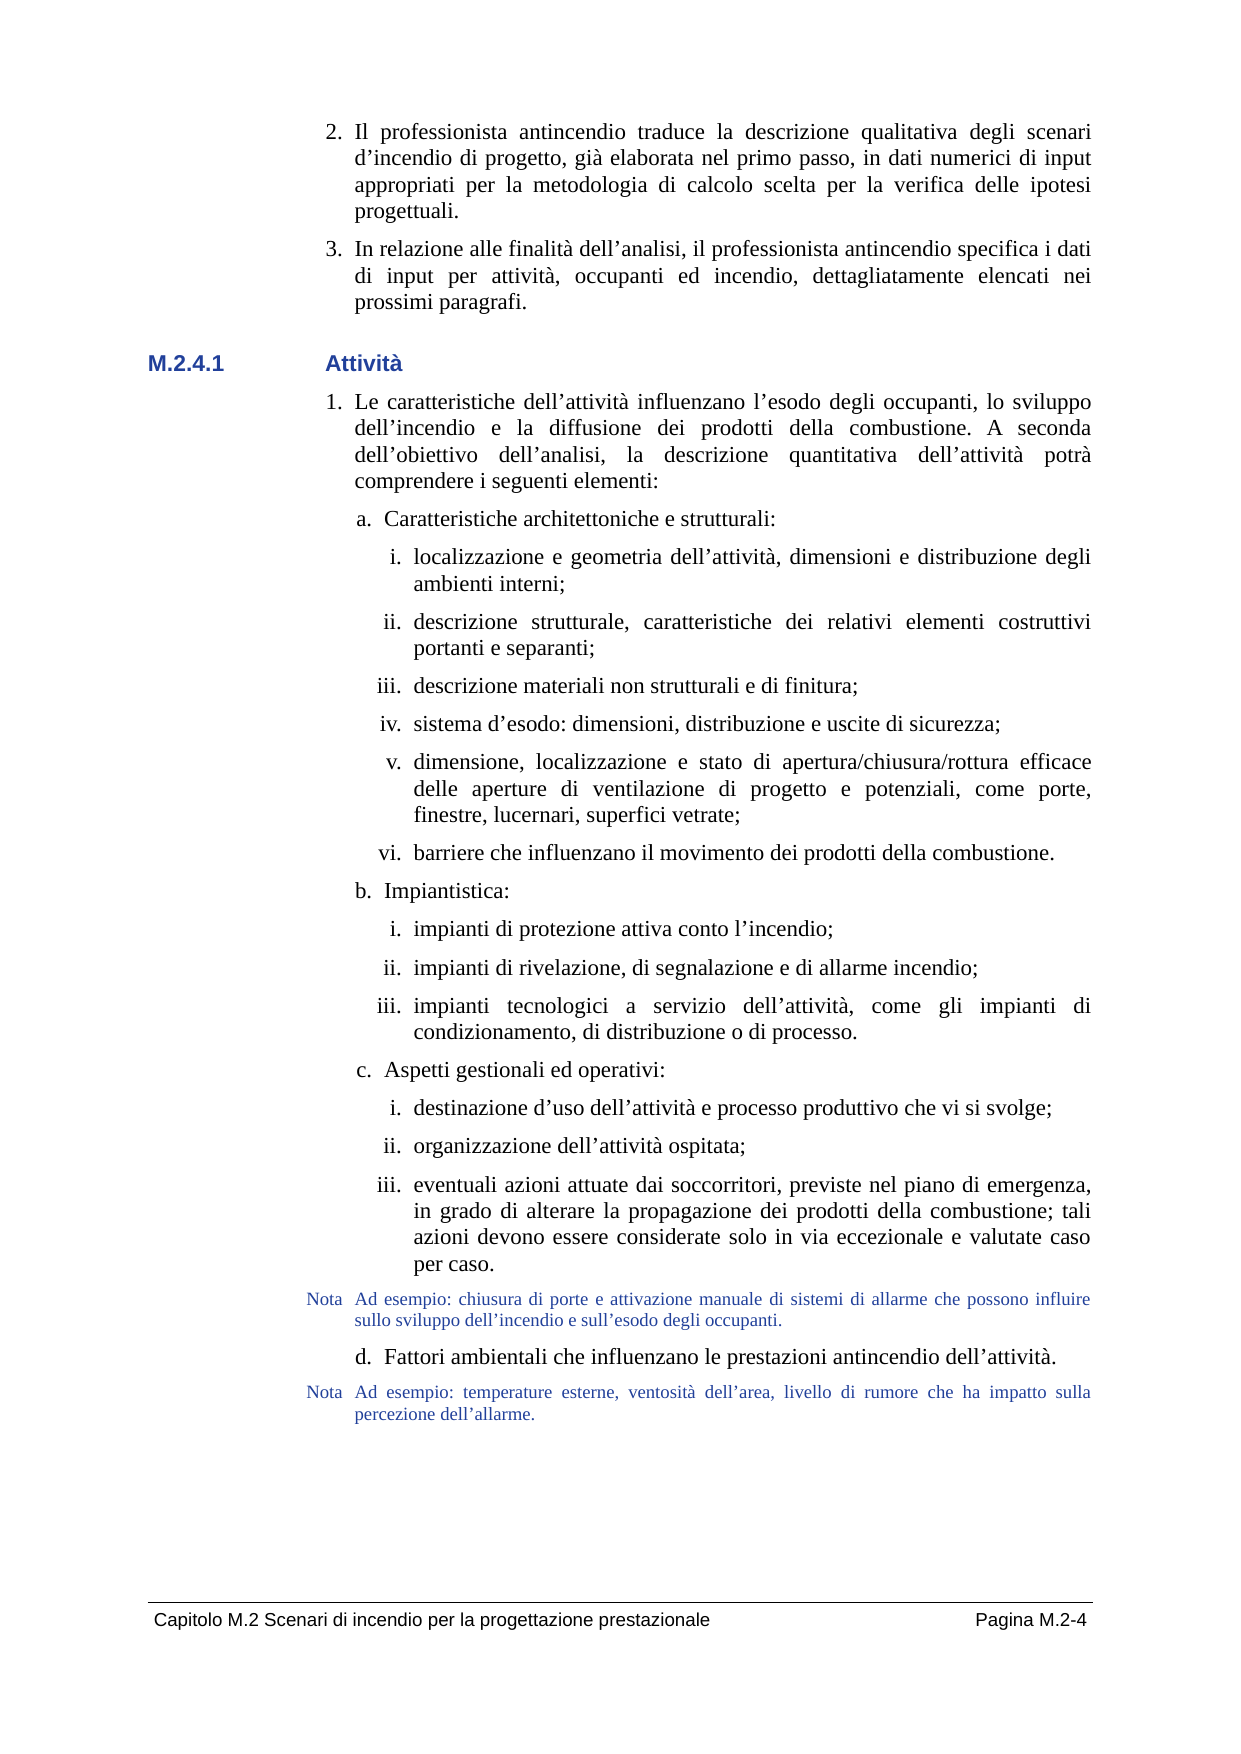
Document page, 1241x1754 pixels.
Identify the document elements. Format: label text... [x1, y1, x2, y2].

list impianti tecnologici a servizio dell’attività, come gli impianti di condizionamento, di distribuzione o di processo. [402, 992, 1093, 1044]
list destinazione d’uso dell’attività e processo produttivo che vi si svolge; [402, 1094, 1093, 1121]
list impianti di protezione attiva conto l’incendio; [402, 916, 1093, 942]
list dimensione, localizzazione e stato di apertura/chiusura/rottura efficace delle aperture di ventilazione di progetto e potenziali, come porte, finestre, lucernari, superfici vetrate; [402, 748, 1093, 827]
list Ad esempio: temperature esterne, ventosità dell’area, livello di rumore che ha impatto sulla percezione dell’allarme. [342, 1381, 1093, 1424]
list impianti di rivelazione, di segnalazione e di allarme incendio; [402, 954, 1093, 980]
list Le caratteristiche dell’attività influenzano l’esodo degli occupanti, lo sviluppo dell’incendio e la diffusione dei prodotti della combustione. A seconda dell’obiettivo dell’analisi, la descrizione quantitativa dell’attività potrà comprendere i seguenti elementi: [342, 388, 1093, 493]
list organizzazione dell’attività ospitata; [402, 1132, 1093, 1159]
list descrizione strutturale, caratteristiche dei relativi elementi costruttivi portanti e separanti; [402, 608, 1093, 660]
list Aspetti gestionali ed operativi: [372, 1056, 1093, 1083]
list Fattori ambientali che influenzano le prestazioni antincendio dell’attività. [372, 1343, 1093, 1369]
list sistema d’esodo: dimensioni, distribuzione e uscite di sicurezza; [402, 710, 1093, 737]
list Impiantistica: [372, 877, 1093, 904]
list In relazione alle finalità dell’analisi, il professionista antincendio specifica i dati di input per attività, occupanti ed incendio, dettagliatamente elencati nei prossimi paragrafi. [342, 235, 1093, 314]
list barriere che influenzano il movimento dei prodotti della combustione. [402, 839, 1093, 866]
list Ad esempio: chiusura di porte e attivazione manuale di sistemi di allarme che possono influire sullo sviluppo dell’incendio e sull’esodo degli occupanti. [342, 1288, 1093, 1331]
list Il professionista antincendio traduce la descrizione qualitativa degli scenari d’incendio di progetto, già elaborata nel primo passo, in dati numerici di input appropriati per la metodologia di calcolo scelta per la verifica delle ipotesi progettuali. [342, 118, 1093, 223]
list localizzazione e geometria dell’attività, dimensioni e distribuzione degli ambienti interni; [402, 543, 1093, 596]
list Caratteristiche architettoniche e strutturali: [372, 505, 1093, 531]
list eventuali azioni attuate dai soccorritori, previste nel piano di emergenza, in grado di alterare la propagazione dei prodotti della combustione; tali azioni devono essere considerate solo in via eccezionale e valutate caso per caso. [402, 1171, 1093, 1276]
list descrizione materiali non strutturali e di finitura; [402, 672, 1093, 698]
subtitle Attività [148, 350, 1093, 376]
